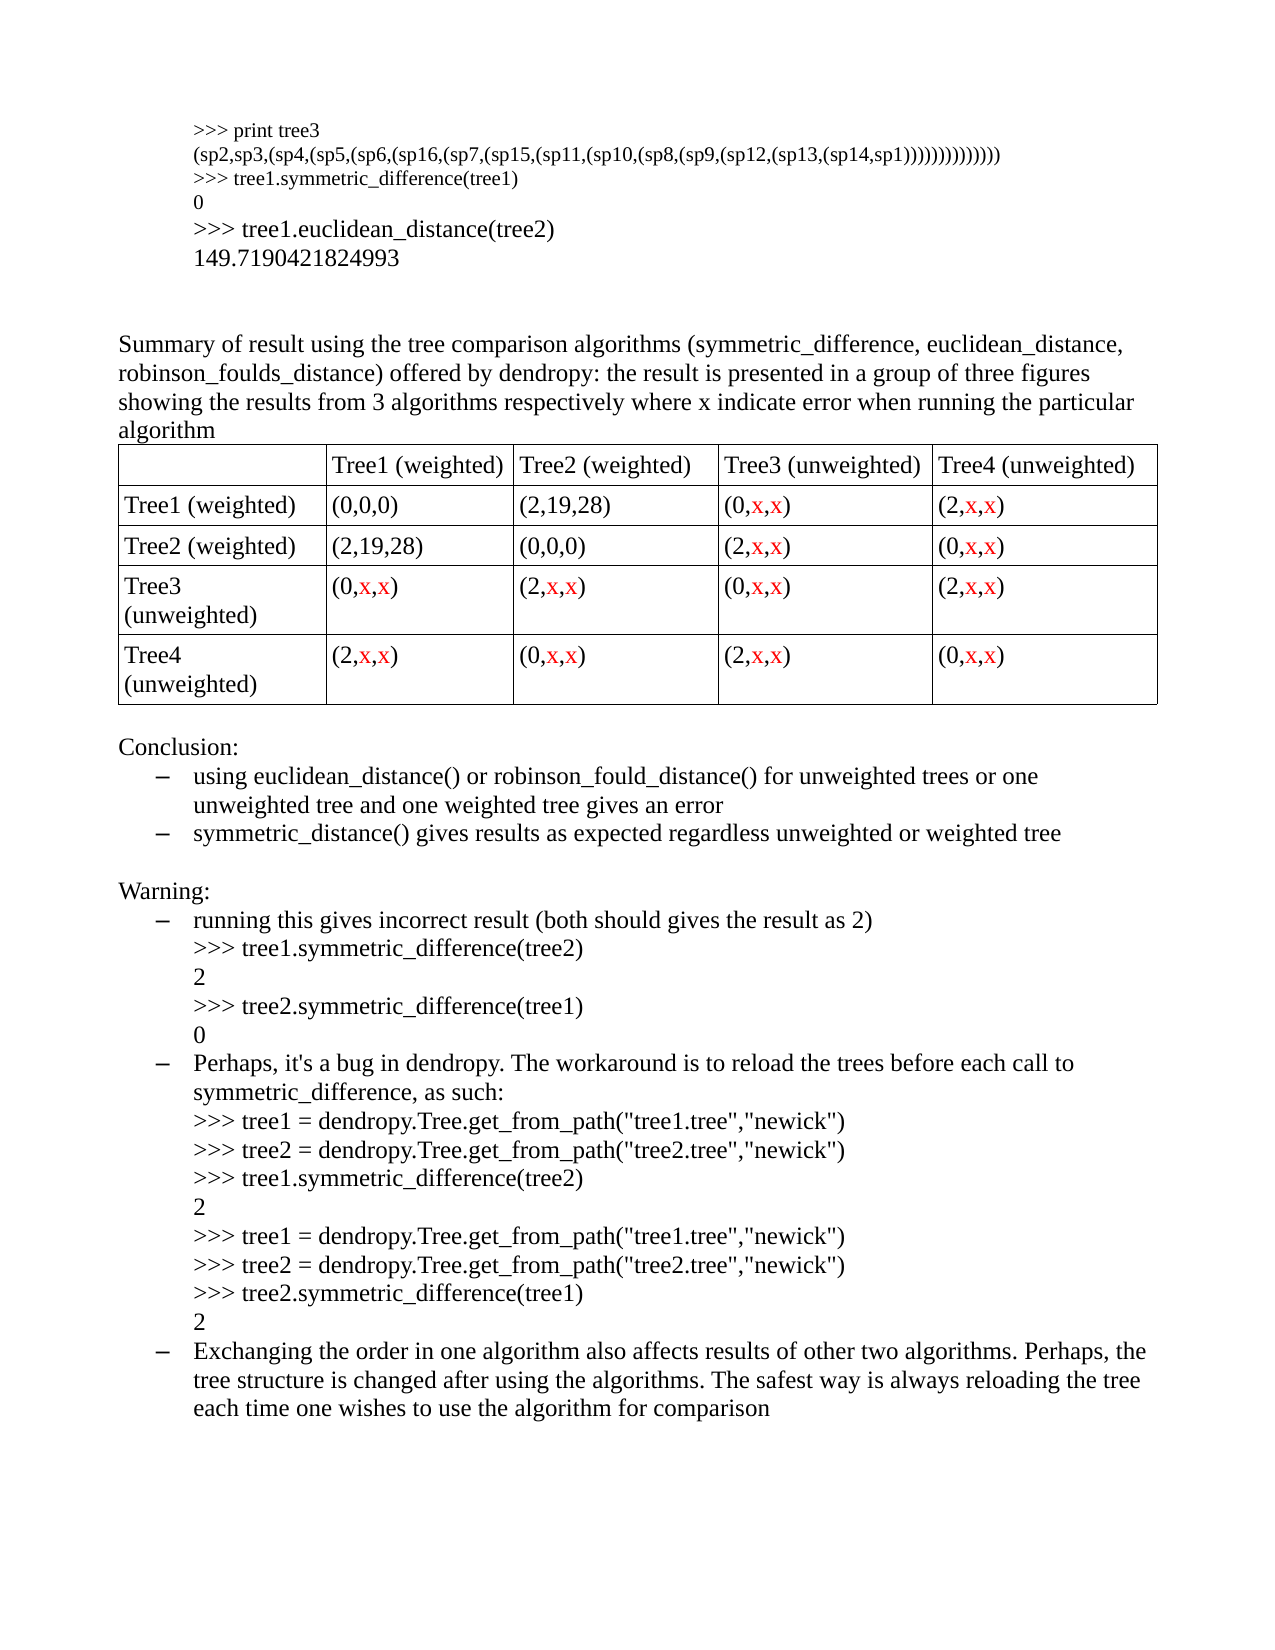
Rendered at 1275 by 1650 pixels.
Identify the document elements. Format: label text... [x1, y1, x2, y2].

list 0 [156, 1020, 1157, 1048]
list running this gives incorrect result (both should gives the result as 2) [156, 905, 1157, 933]
table_cell (0,x,x) [327, 566, 513, 634]
list 149.7190421824993 [156, 243, 1157, 272]
table_cell (2,x,x) [719, 526, 932, 565]
table_header Tree4 (unweighted) [933, 445, 1157, 485]
list 2 [156, 962, 1157, 991]
list >>> tree2 = dendropy.Tree.get_from_path("tree2.tree","newick") [156, 1250, 1157, 1278]
list >>> tree1 = dendropy.Tree.get_from_path("tree1.tree","newick") [156, 1221, 1157, 1250]
list Exchanging the order in one algorithm also affects results of other two algorithms. Perhaps, the tree structure is changed after using the algorithms. The safest way is always reloading the tree each time one wishes to use the algorithm for comparison [156, 1336, 1157, 1422]
table_cell (0,0,0) [327, 486, 513, 525]
list >>> tree1.symmetric_difference(tree1) [156, 166, 1157, 190]
list >>> tree2.symmetric_difference(tree1) [156, 991, 1157, 1020]
table_cell (2,x,x) [514, 566, 718, 634]
table_cell Tree4 (unweighted) [119, 635, 326, 703]
table_cell (0,x,x) [933, 526, 1157, 565]
list >>> tree1.symmetric_difference(tree2) [156, 933, 1157, 962]
list 2 [156, 1192, 1157, 1221]
table_cell Tree3 (unweighted) [119, 566, 326, 634]
list >>> tree1.symmetric_difference(tree2) [156, 1163, 1157, 1192]
table_cell (2,19,28) [514, 486, 718, 525]
list >>> tree1.euclidean_distance(tree2) [156, 214, 1157, 243]
list >>> tree2.symmetric_difference(tree1) [156, 1278, 1157, 1307]
table_header [119, 445, 326, 485]
table_cell (0,x,x) [933, 635, 1157, 703]
list 2 [156, 1307, 1157, 1336]
table_cell Tree1 (weighted) [119, 486, 326, 525]
list >>> tree1 = dendropy.Tree.get_from_path("tree1.tree","newick") [156, 1106, 1157, 1135]
list symmetric_distance() gives results as expected regardless unweighted or weighted tree [156, 818, 1157, 847]
list >>> tree2 = dendropy.Tree.get_from_path("tree2.tree","newick") [156, 1135, 1157, 1163]
text Warning: [118, 876, 1157, 905]
table_cell (0,x,x) [719, 566, 932, 634]
list (sp2,sp3,(sp4,(sp5,(sp6,(sp16,(sp7,(sp15,(sp11,(sp10,(sp8,(sp9,(sp12,(sp13,(sp14,sp1)))))))))))))) [156, 142, 1157, 166]
table_header Tree1 (weighted) [327, 445, 513, 485]
text Summary of result using the tree comparison algorithms (symmetric_difference, euclidean_distance, robinson_foulds_distance) offered by dendropy: the result is presented in a group of three figures showing the results from 3 algorithms respectively where x indicate error when running the particular algorithm [118, 329, 1157, 444]
table_cell Tree2 (weighted) [119, 526, 326, 565]
table_cell (2,x,x) [719, 635, 932, 703]
table_cell (2,x,x) [327, 635, 513, 703]
table_cell (0,x,x) [514, 635, 718, 703]
list using euclidean_distance() or robinson_fould_distance() for unweighted trees or one unweighted tree and one weighted tree gives an error [156, 761, 1157, 818]
text Conclusion: [118, 732, 1157, 761]
table_cell (0,x,x) [719, 486, 932, 525]
table_cell (2,x,x) [933, 566, 1157, 634]
list Perhaps, it's a bug in dendropy. The workaround is to reload the trees before each call to symmetric_difference, as such: [156, 1048, 1157, 1106]
list >>> print tree3 [156, 118, 1157, 142]
table_header Tree2 (weighted) [514, 445, 718, 485]
table_cell (2,19,28) [327, 526, 513, 565]
table_cell (0,0,0) [514, 526, 718, 565]
list 0 [156, 190, 1157, 214]
table_header Tree3 (unweighted) [719, 445, 932, 485]
table_cell (2,x,x) [933, 486, 1157, 525]
